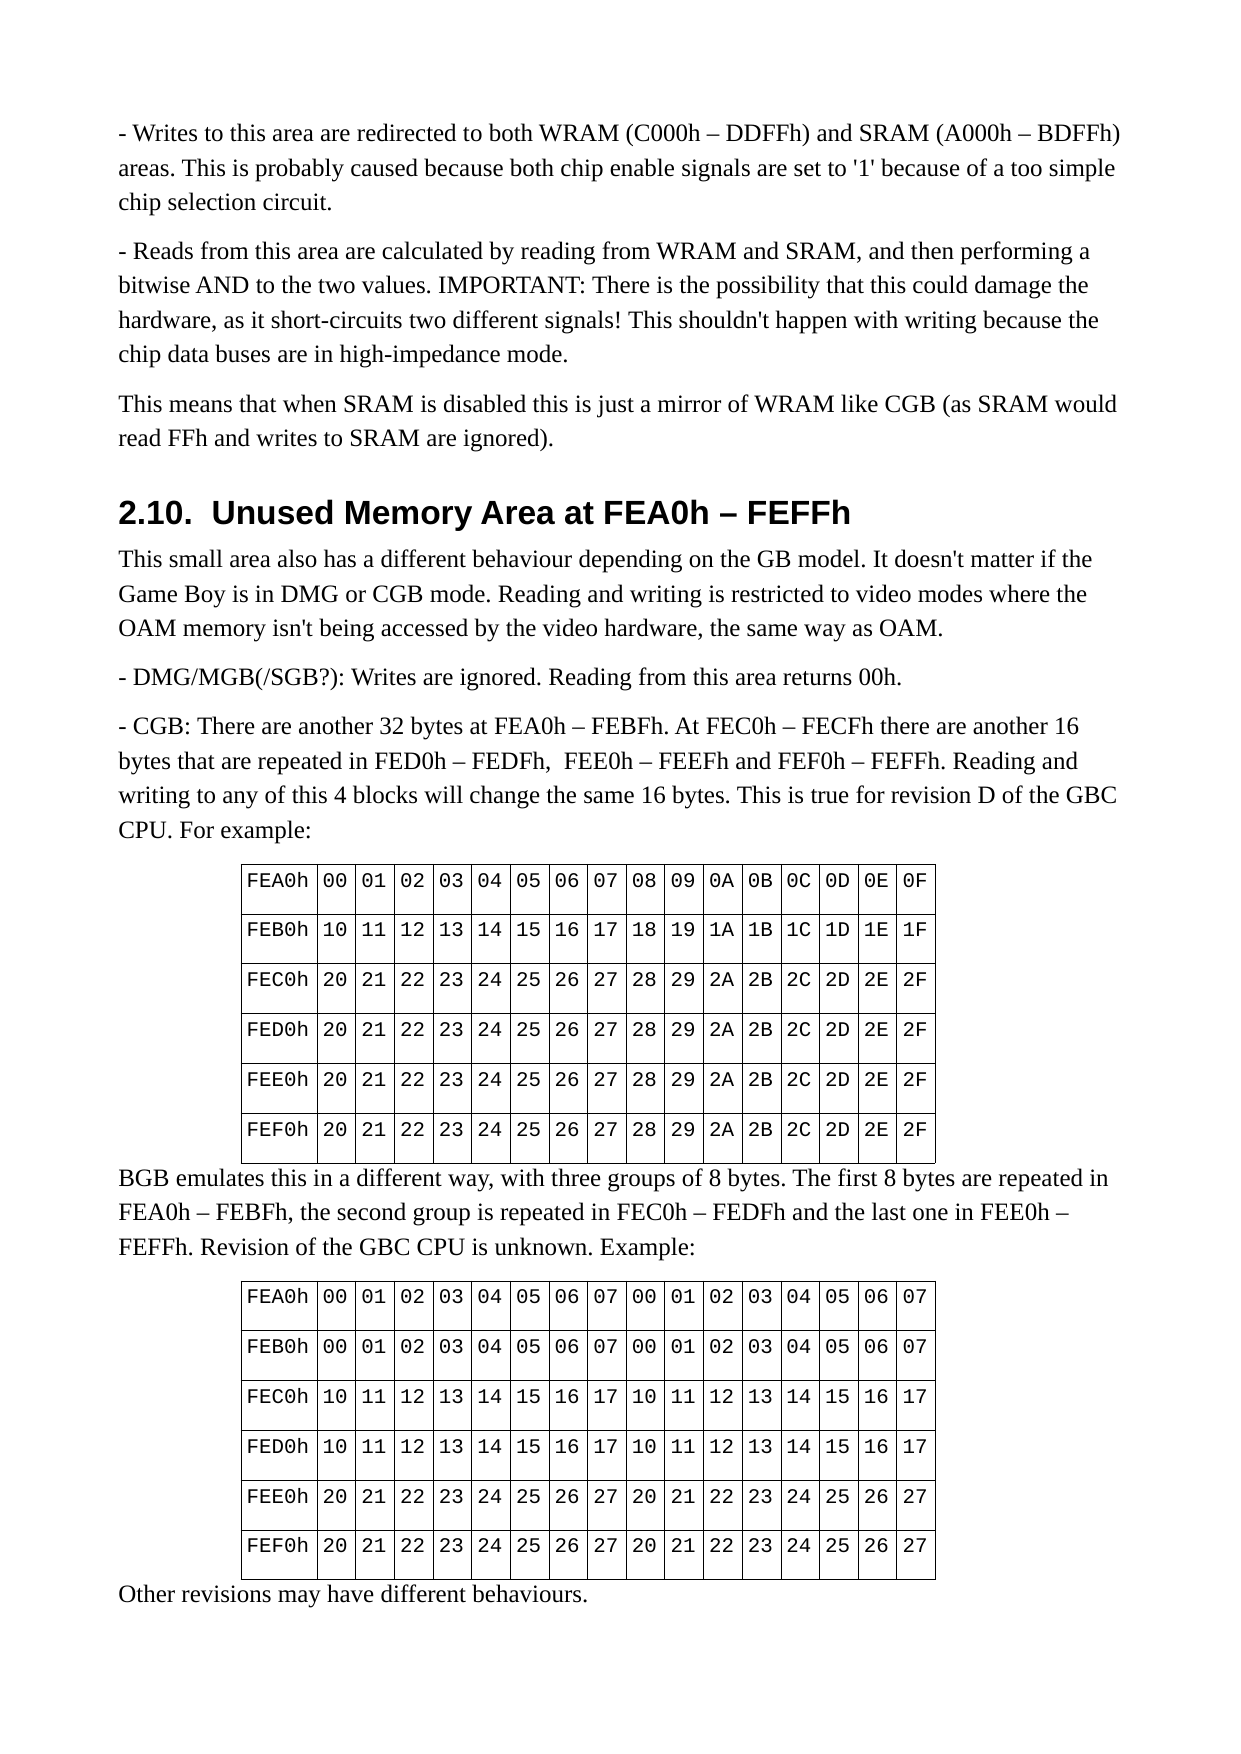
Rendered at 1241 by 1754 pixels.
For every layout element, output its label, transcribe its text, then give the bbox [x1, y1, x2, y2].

table_cell 27 [897, 1481, 935, 1529]
table_cell 16 [550, 1381, 587, 1430]
table_header 03 [434, 865, 471, 913]
table_header 04 [472, 865, 510, 913]
table_cell 2A [704, 1114, 742, 1162]
table_cell 2B [743, 964, 781, 1013]
table_header 04 [472, 1282, 510, 1330]
table_cell 1C [782, 915, 819, 963]
table_cell 19 [665, 915, 703, 963]
table_cell 21 [356, 1014, 394, 1063]
table_cell 20 [318, 964, 355, 1013]
table_cell 23 [434, 1481, 471, 1529]
table_header 06 [550, 865, 587, 913]
table_header 02 [704, 1282, 742, 1330]
table_header 0A [704, 865, 742, 913]
table_cell 2E [859, 964, 896, 1013]
table_cell 22 [395, 1014, 433, 1063]
table_cell 10 [627, 1431, 664, 1480]
table_cell 17 [897, 1381, 935, 1430]
table_cell 2B [743, 1014, 781, 1063]
table_cell 2C [782, 1064, 819, 1113]
table_cell 13 [434, 1431, 471, 1480]
table_cell 20 [627, 1481, 664, 1529]
table_cell 18 [627, 915, 664, 963]
table_cell 1D [820, 915, 858, 963]
table_cell 07 [588, 1331, 626, 1380]
table_cell 11 [356, 1431, 394, 1480]
table_cell 22 [704, 1531, 742, 1579]
table_cell 21 [356, 1064, 394, 1113]
table_cell 1F [897, 915, 935, 963]
text - Writes to this area are redirected to both WRAM (C000h – DDFFh) and SRAM (A000h – BDFFh) areas. This is probably caused because both chip enable signals are set to '1' because of a too simple chip selection circuit. [118, 118, 1122, 216]
table_cell 10 [318, 1381, 355, 1430]
table_cell 06 [550, 1331, 587, 1380]
table_cell FEB0h [242, 915, 317, 963]
table_cell 26 [859, 1531, 896, 1579]
table_cell 14 [782, 1381, 819, 1430]
table_cell 17 [897, 1431, 935, 1480]
table_cell 06 [859, 1331, 896, 1380]
table_cell 11 [665, 1381, 703, 1430]
table_header 07 [897, 1282, 935, 1330]
table_cell 27 [588, 1481, 626, 1529]
table_cell 25 [511, 1531, 549, 1579]
table_cell 27 [588, 1064, 626, 1113]
table_cell 10 [627, 1381, 664, 1430]
table_header 06 [859, 1282, 896, 1330]
table_header 07 [588, 1282, 626, 1330]
table_cell 12 [704, 1431, 742, 1480]
table_cell 28 [627, 1014, 664, 1063]
table_header 0E [859, 865, 896, 913]
text Other revisions may have different behaviours. [118, 1579, 1122, 1608]
table_header FEA0h [242, 1282, 317, 1330]
table_cell FEE0h [242, 1064, 317, 1113]
table_cell 04 [472, 1331, 510, 1380]
table_cell 20 [318, 1481, 355, 1529]
table_cell 2A [704, 1064, 742, 1113]
table_cell 24 [472, 1014, 510, 1063]
table_cell 12 [704, 1381, 742, 1430]
table_cell 2F [897, 1064, 935, 1113]
table_cell 22 [704, 1481, 742, 1529]
table_cell 24 [472, 1064, 510, 1113]
table_cell FED0h [242, 1014, 317, 1063]
table_cell 28 [627, 964, 664, 1013]
table_cell 26 [550, 1014, 587, 1063]
table_cell 24 [472, 964, 510, 1013]
table_cell FEB0h [242, 1331, 317, 1380]
table_header 01 [356, 1282, 394, 1330]
table_cell 2F [897, 1014, 935, 1063]
table_cell 2A [704, 1014, 742, 1063]
table_cell 03 [434, 1331, 471, 1380]
table_cell 21 [356, 1114, 394, 1162]
table_cell 2D [820, 1014, 858, 1063]
table_cell 00 [318, 1331, 355, 1380]
text - Reads from this area are calculated by reading from WRAM and SRAM, and then performing a bitwise AND to the two values. IMPORTANT: There is the possibility that this could damage the hardware, as it short-circuits two different signals! This shouldn't happen with writing because the chip data buses are in high-impedance mode. [118, 236, 1122, 368]
text BGB emulates this in a different way, with three groups of 8 bytes. The first 8 bytes are repeated in FEA0h – FEBFh, the second group is repeated in FEC0h – FEDFh and the last one in FEE0h – FEFFh. Revision of the GBC CPU is unknown. Example: [118, 1163, 1122, 1260]
table_cell 2F [897, 964, 935, 1013]
table_header 05 [820, 1282, 858, 1330]
table_cell 25 [820, 1531, 858, 1579]
table_cell 2D [820, 964, 858, 1013]
table_cell 2E [859, 1114, 896, 1162]
table_cell 25 [820, 1481, 858, 1529]
table_header 01 [665, 1282, 703, 1330]
table_cell 01 [356, 1331, 394, 1380]
table_cell 24 [472, 1531, 510, 1579]
table_cell 27 [588, 964, 626, 1013]
table_cell 11 [356, 1381, 394, 1430]
table_cell 14 [472, 915, 510, 963]
table_cell 04 [782, 1331, 819, 1380]
table_cell 26 [550, 1481, 587, 1529]
table_header 08 [627, 865, 664, 913]
table_cell 16 [550, 915, 587, 963]
table_header 0C [782, 865, 819, 913]
table_cell 05 [511, 1331, 549, 1380]
table_cell 13 [434, 1381, 471, 1430]
table_cell 11 [356, 915, 394, 963]
table_cell 29 [665, 1014, 703, 1063]
table_cell 13 [434, 915, 471, 963]
table_cell 23 [434, 1114, 471, 1162]
table_cell 21 [356, 1531, 394, 1579]
table_cell 24 [472, 1114, 510, 1162]
table_cell 21 [665, 1481, 703, 1529]
table_cell 01 [665, 1331, 703, 1380]
table_cell 05 [820, 1331, 858, 1380]
table_cell 2B [743, 1064, 781, 1113]
table_cell 03 [743, 1331, 781, 1380]
table_cell 20 [318, 1014, 355, 1063]
text - DMG/MGB(/SGB?): Writes are ignored. Reading from this area returns 00h. [118, 662, 1122, 691]
table_cell 21 [356, 964, 394, 1013]
table_header 02 [395, 1282, 433, 1330]
table_cell 12 [395, 915, 433, 963]
table_cell 2E [859, 1014, 896, 1063]
table_cell 1E [859, 915, 896, 963]
table_cell 02 [395, 1331, 433, 1380]
text - CGB: There are another 32 bytes at FEA0h – FEBFh. At FEC0h – FECFh there are another 16 bytes that are repeated in FED0h – FEDFh, FEE0h – FEEFh and FEF0h – FEFFh. Reading and writing to any of this 4 blocks will change the same 16 bytes. This is true for revision D of the GBC CPU. For example: [118, 711, 1122, 843]
table_cell 17 [588, 1431, 626, 1480]
table_cell 24 [782, 1531, 819, 1579]
table_cell 13 [743, 1431, 781, 1480]
table_cell 2C [782, 1014, 819, 1063]
table_cell 1B [743, 915, 781, 963]
table_cell 22 [395, 1064, 433, 1113]
table_cell 23 [743, 1531, 781, 1579]
table_cell 26 [550, 1064, 587, 1113]
table_cell 2F [897, 1114, 935, 1162]
table_cell 2C [782, 1114, 819, 1162]
subtitle Unused Memory Area at FEA0h – FEFFh [118, 493, 1122, 532]
table_cell FEC0h [242, 964, 317, 1013]
table_cell 1A [704, 915, 742, 963]
table_cell 27 [588, 1531, 626, 1579]
table_cell 23 [434, 1531, 471, 1579]
table_cell 16 [859, 1381, 896, 1430]
table_cell 16 [859, 1431, 896, 1480]
table_cell 25 [511, 1114, 549, 1162]
table_cell FEF0h [242, 1531, 317, 1579]
table_cell FEC0h [242, 1381, 317, 1430]
table_cell 20 [627, 1531, 664, 1579]
table_cell 15 [511, 1431, 549, 1480]
table_cell 26 [859, 1481, 896, 1529]
table_cell 17 [588, 915, 626, 963]
table_header 0D [820, 865, 858, 913]
table_cell 10 [318, 915, 355, 963]
table_header 01 [356, 865, 394, 913]
table_cell 00 [627, 1331, 664, 1380]
table_cell 23 [434, 1064, 471, 1113]
table_cell 2A [704, 964, 742, 1013]
table_header 02 [395, 865, 433, 913]
table_cell 27 [588, 1114, 626, 1162]
table_cell 13 [743, 1381, 781, 1430]
table_cell 22 [395, 964, 433, 1013]
table_cell 16 [550, 1431, 587, 1480]
table_cell 29 [665, 964, 703, 1013]
table_cell 21 [356, 1481, 394, 1529]
table_cell 17 [588, 1381, 626, 1430]
table_header 03 [743, 1282, 781, 1330]
table_cell 12 [395, 1431, 433, 1480]
table_cell 26 [550, 1114, 587, 1162]
table_header 0B [743, 865, 781, 913]
table_cell 22 [395, 1531, 433, 1579]
table_cell 25 [511, 1064, 549, 1113]
table_cell 23 [434, 1014, 471, 1063]
table_cell 15 [511, 915, 549, 963]
table_cell 22 [395, 1114, 433, 1162]
table_header 05 [511, 865, 549, 913]
table_cell 2B [743, 1114, 781, 1162]
table_header 04 [782, 1282, 819, 1330]
table_cell 28 [627, 1114, 664, 1162]
table_cell 15 [511, 1381, 549, 1430]
table_cell 28 [627, 1064, 664, 1113]
table_cell 22 [395, 1481, 433, 1529]
table_header 00 [318, 865, 355, 913]
table_cell 15 [820, 1381, 858, 1430]
table_cell 07 [897, 1331, 935, 1380]
table_cell FED0h [242, 1431, 317, 1480]
table_header 07 [588, 865, 626, 913]
table_cell 23 [434, 964, 471, 1013]
table_cell 14 [472, 1431, 510, 1480]
table_cell 12 [395, 1381, 433, 1430]
table_cell 26 [550, 964, 587, 1013]
table_cell FEF0h [242, 1114, 317, 1162]
table_cell 29 [665, 1114, 703, 1162]
text This means that when SRAM is disabled this is just a mirror of WRAM like CGB (as SRAM would read FFh and writes to SRAM are ignored). [118, 389, 1122, 452]
table_cell 25 [511, 1481, 549, 1529]
table_header 06 [550, 1282, 587, 1330]
table_cell 2D [820, 1114, 858, 1162]
table_cell 02 [704, 1331, 742, 1380]
table_cell FEE0h [242, 1481, 317, 1529]
table_cell 2E [859, 1064, 896, 1113]
table_cell 2C [782, 964, 819, 1013]
table_cell 29 [665, 1064, 703, 1113]
table_header 09 [665, 865, 703, 913]
table_cell 20 [318, 1114, 355, 1162]
table_header FEA0h [242, 865, 317, 913]
table_header 0F [897, 865, 935, 913]
table_cell 26 [550, 1531, 587, 1579]
table_header 00 [627, 1282, 664, 1330]
table_cell 20 [318, 1531, 355, 1579]
table_cell 24 [472, 1481, 510, 1529]
table_cell 27 [588, 1014, 626, 1063]
table_cell 24 [782, 1481, 819, 1529]
table_cell 27 [897, 1531, 935, 1579]
table_cell 25 [511, 1014, 549, 1063]
text This small area also has a different behaviour depending on the GB model. It doesn't matter if the Game Boy is in DMG or CGB mode. Reading and writing is restricted to video modes where the OAM memory isn't being accessed by the video hardware, the same way as OAM. [118, 544, 1122, 642]
table_cell 2D [820, 1064, 858, 1113]
table_cell 23 [743, 1481, 781, 1529]
table_cell 10 [318, 1431, 355, 1480]
table_cell 25 [511, 964, 549, 1013]
table_header 05 [511, 1282, 549, 1330]
table_cell 15 [820, 1431, 858, 1480]
table_cell 21 [665, 1531, 703, 1579]
table_cell 14 [782, 1431, 819, 1480]
table_header 03 [434, 1282, 471, 1330]
table_cell 11 [665, 1431, 703, 1480]
table_cell 14 [472, 1381, 510, 1430]
table_header 00 [318, 1282, 355, 1330]
table_cell 20 [318, 1064, 355, 1113]
